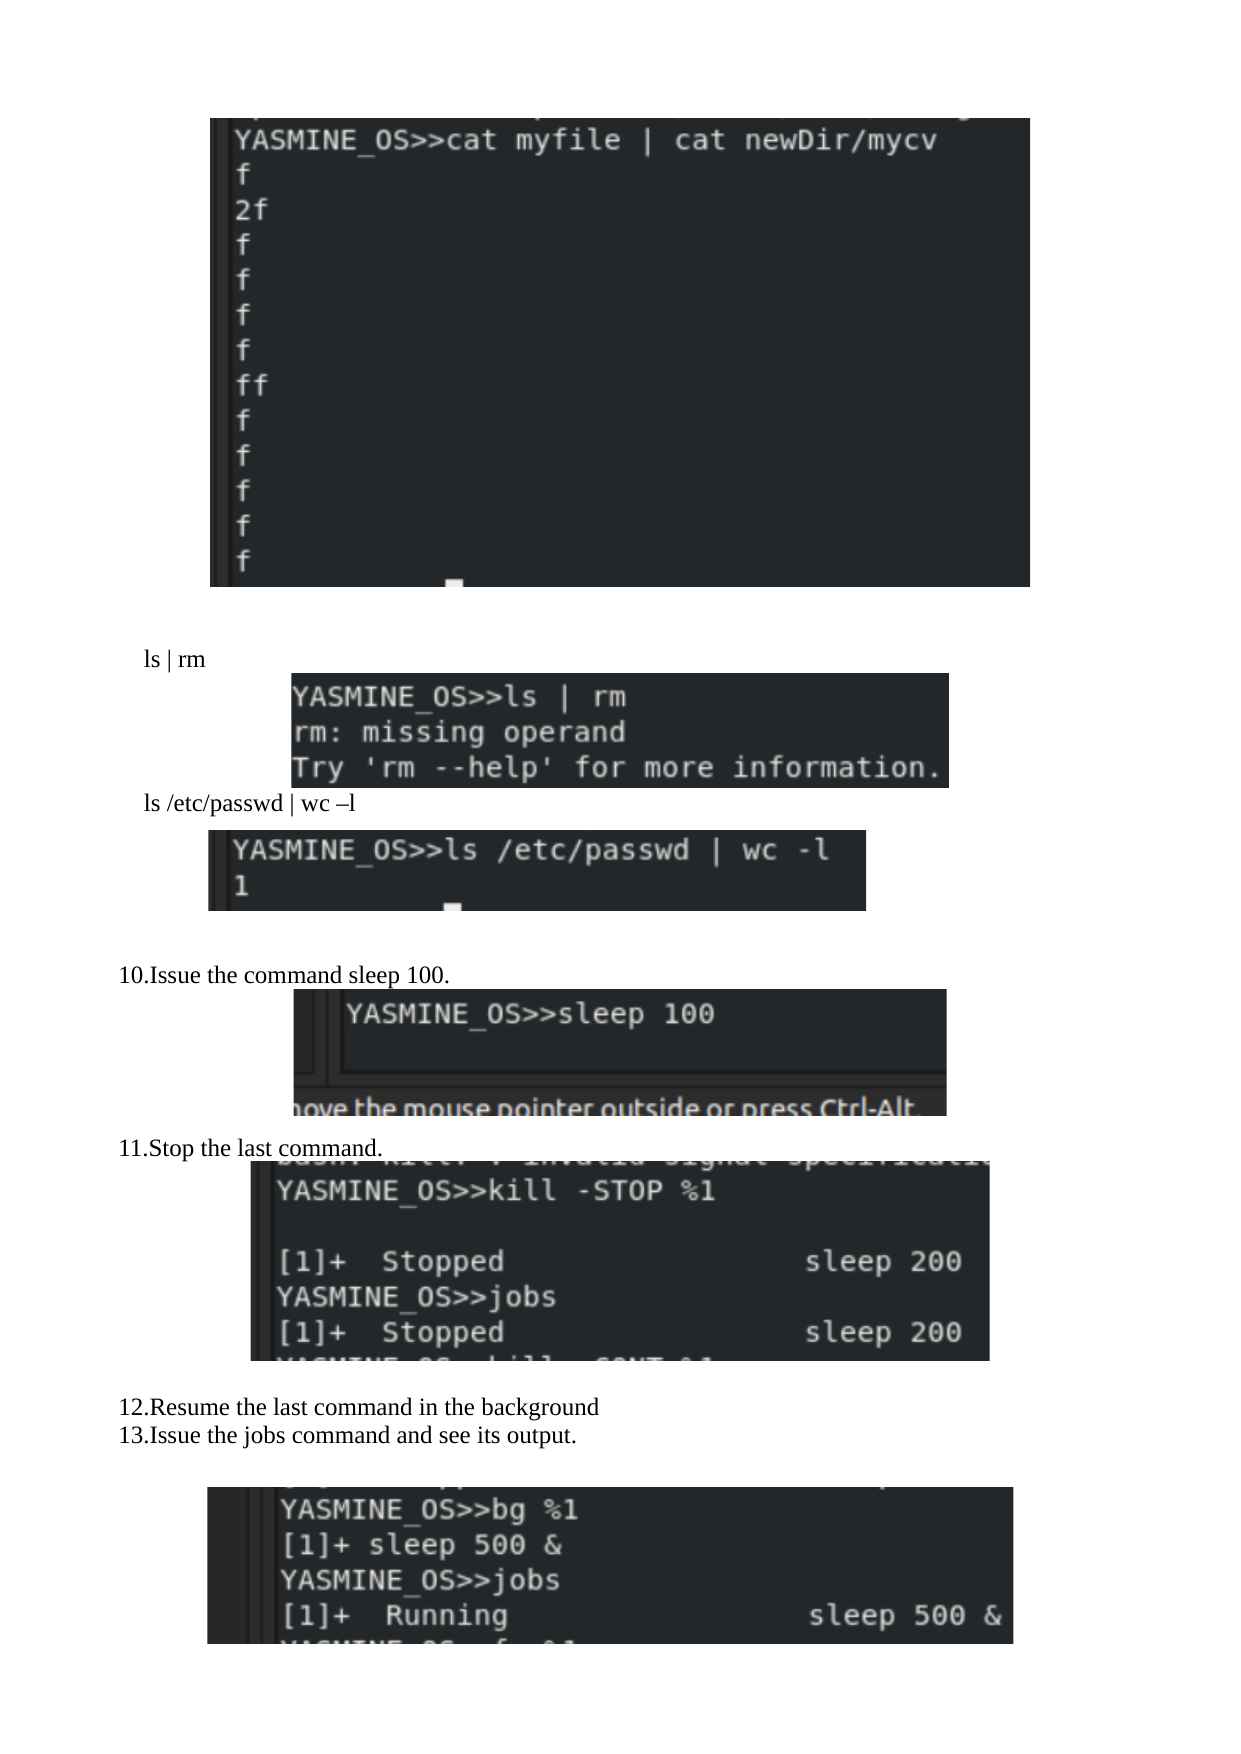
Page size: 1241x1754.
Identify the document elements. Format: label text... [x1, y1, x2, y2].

text 12.Resume the last command in the background [118, 1392, 1122, 1421]
text  ls | rm [118, 644, 1122, 673]
text 10.Issue the command sleep 100. [118, 961, 1122, 989]
text  ls /etc/passwd | wc –l [118, 788, 1122, 817]
picture [208, 830, 867, 911]
picture [210, 118, 1031, 587]
picture [293, 989, 947, 1116]
picture [250, 1161, 990, 1361]
text 13.Issue the jobs command and see its output. [118, 1421, 1122, 1449]
text 11.Stop the last command. [118, 1133, 1122, 1162]
picture [207, 1487, 1014, 1644]
picture [291, 673, 949, 788]
